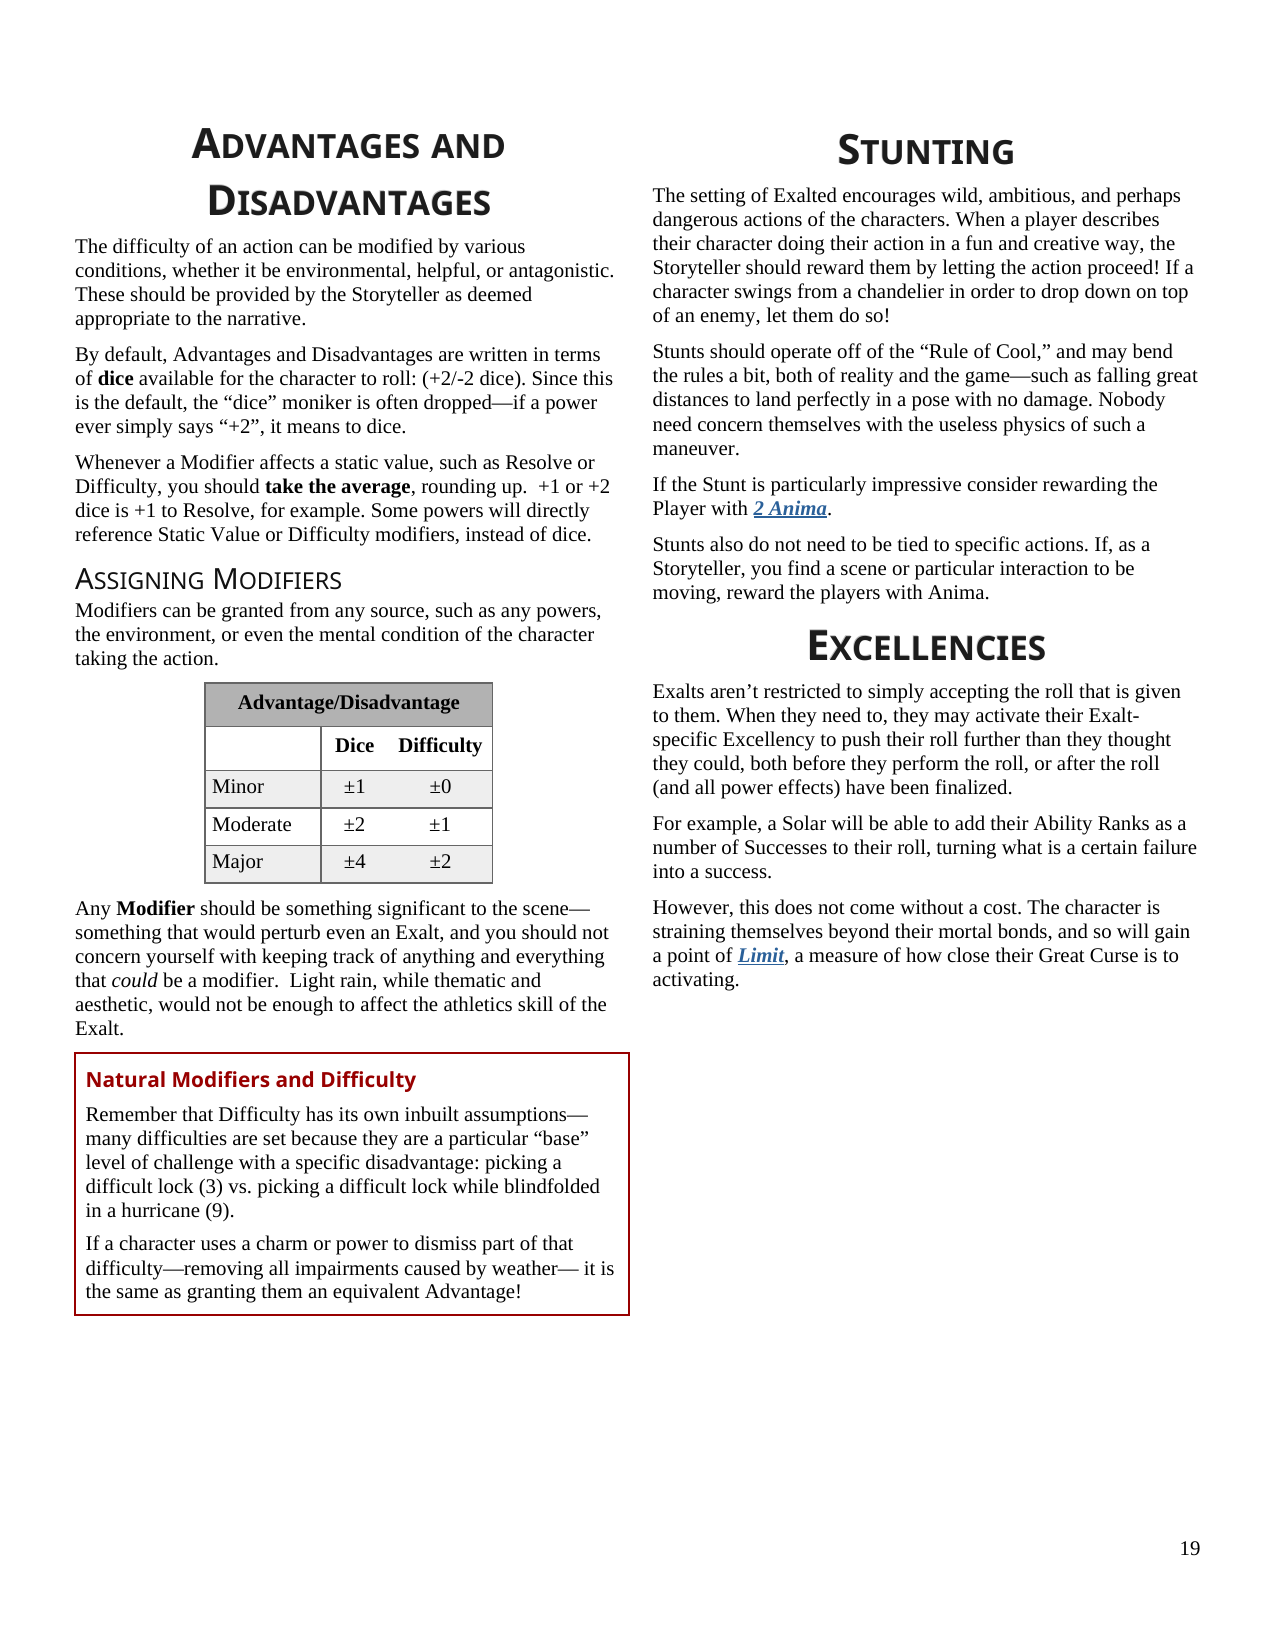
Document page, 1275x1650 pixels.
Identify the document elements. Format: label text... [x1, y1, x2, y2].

table_cell ±4 [322, 846, 388, 882]
text If the Stunt is particularly impressive consider rewarding the Player with 2 Anima. [652, 472, 1200, 520]
text However, this does not come without a cost. The character is straining themselves beyond their mortal bonds, and so will gain a point of Limit, a measure of how close their Great Curse is to activating. [652, 895, 1200, 991]
subtitle Excellencies [652, 616, 1200, 673]
subtitle Assigning Modifiers [75, 558, 622, 598]
table_cell Major [206, 846, 320, 882]
table_cell Minor [206, 771, 320, 807]
table_cell ±2 [322, 809, 388, 845]
table_cell Dice [322, 727, 388, 769]
text The setting of Exalted encourages wild, ambitious, and perhaps dangerous actions of the characters. When a player describes their character doing their action in a fun and creative way, the Storyteller should reward them by letting the action proceed! If a character swings from a chandelier in order to drop down on top of an enemy, let them do so! [652, 183, 1200, 327]
table_header Advantage/Disadvantage [206, 684, 492, 726]
text The difficulty of an action can be modified by various conditions, whether it be environmental, helpful, or antagonistic. These should be provided by the Storyteller as deemed appropriate to the narrative. [75, 234, 622, 330]
subtitle Stunting [652, 120, 1200, 177]
subtitle Advantages and Disadvantages [75, 114, 622, 228]
table_cell ±1 [388, 809, 492, 845]
text By default, Advantages and Disadvantages are written in terms of dice available for the character to roll: (+2/-2 dice). Since this is the default, the “dice” moniker is often dropped—if a power ever simply says “+2”, it means to dice. [75, 342, 622, 438]
table_cell Moderate [206, 809, 320, 845]
text Whenever a Modifier affects a static value, such as Resolve or Difficulty, you should take the average, rounding up. +1 or +2 dice is +1 to Resolve, for example. Some powers will directly reference Static Value or Difficulty modifiers, instead of dice. [75, 450, 622, 546]
text Modifiers can be granted from any source, such as any powers, the environment, or even the mental condition of the character taking the action. [75, 598, 622, 670]
text For example, a Solar will be able to add their Ability Ranks as a number of Successes to their roll, turning what is a certain failure into a success. [652, 811, 1200, 883]
text Stunts also do not need to be tied to specific actions. If, as a Storyteller, you find a scene or particular interaction to be moving, reward the players with Anima. [652, 532, 1200, 604]
table_cell Difficulty [388, 727, 492, 769]
table_cell ±2 [388, 846, 492, 882]
text Stunts should operate off of the “Rule of Cool,” and may bend the rules a bit, both of reality and the game—such as falling great distances to land perfectly in a pose with no damage. Nobody need concern themselves with the useless physics of such a maneuver. [652, 339, 1200, 459]
text Any Modifier should be something significant to the scene—something that would perturb even an Exalt, and you should not concern yourself with keeping track of anything and everything that could be a modifier. Light rain, while thematic and aesthetic, would not be enough to affect the athletics skill of the Exalt. [75, 896, 622, 1040]
table_cell [206, 727, 320, 769]
text Exalts aren’t restricted to simply accepting the roll that is given to them. When they need to, they may activate their Exalt-specific Excellency to push their roll further than they thought they could, both before they perform the roll, or after the roll (and all power effects) have been finalized. [652, 679, 1200, 799]
table_cell ±1 [322, 771, 388, 807]
table_header Natural Modifiers and Difficulty Remember that Difficulty has its own inbuilt assumptions—many difficulties are set because they are a particular “base” level of challenge with a specific disadvantage: picking a difficult lock (3) vs. picking a difficult lock while blindfolded in a hurricane (9). If a character uses a charm or power to dismiss part of that difficulty—removing all impairments caused by weather— it is the same as granting them an equivalent Advantage! [76, 1054, 628, 1314]
table_cell ±0 [388, 771, 492, 807]
